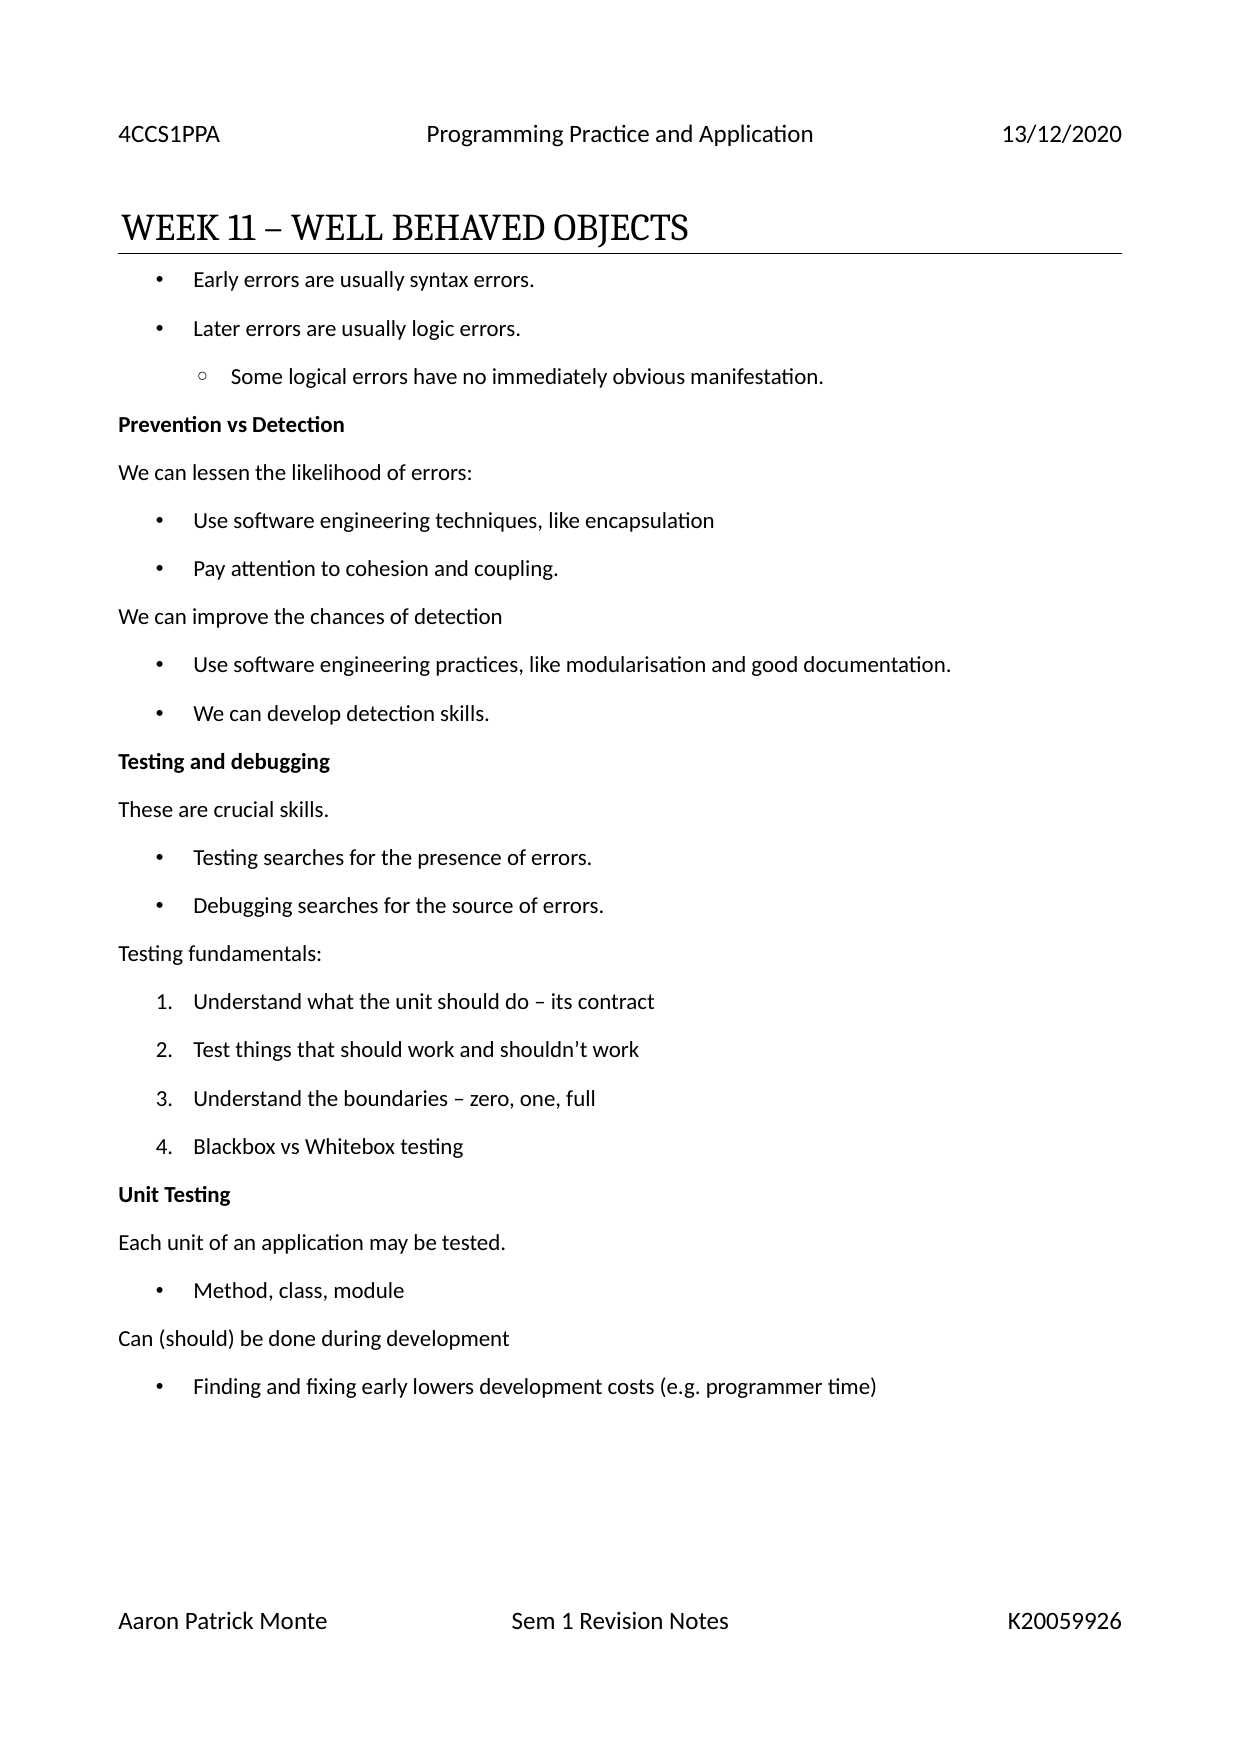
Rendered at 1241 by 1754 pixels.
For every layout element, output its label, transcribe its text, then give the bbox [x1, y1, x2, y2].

text We can lessen the likelihood of errors: [118, 458, 1122, 486]
text Prevention vs Detection [118, 410, 1122, 438]
list Pay attention to cohesion and coupling. [156, 554, 1122, 582]
list Later errors are usually logic errors. [156, 314, 1122, 342]
list Early errors are usually syntax errors. [156, 266, 1122, 294]
list Understand what the unit should do – its contract [156, 987, 1122, 1016]
text Testing fundamentals: [118, 939, 1122, 967]
list Method, class, module [156, 1276, 1122, 1304]
list Debugging searches for the source of errors. [156, 891, 1122, 919]
list Use software engineering practices, like modularisation and good documentation. [156, 651, 1122, 679]
text Unit Testing [118, 1180, 1122, 1208]
subtitle Week 11 – Well Behaved Objects [118, 203, 1122, 253]
list Understand the boundaries – zero, one, full [156, 1084, 1122, 1112]
list Use software engineering techniques, like encapsulation [156, 506, 1122, 534]
list Blackbox vs Whitebox testing [156, 1132, 1122, 1160]
list Testing searches for the presence of errors. [156, 843, 1122, 871]
text We can improve the chances of detection [118, 602, 1122, 631]
text Testing and debugging [118, 747, 1122, 775]
list Finding and fixing early lowers development costs (e.g. programmer time) [156, 1372, 1122, 1401]
text Can (should) be done during development [118, 1324, 1122, 1352]
text These are crucial skills. [118, 795, 1122, 823]
text Each unit of an application may be tested. [118, 1228, 1122, 1256]
list Test things that should work and shouldn’t work [156, 1036, 1122, 1064]
list We can develop detection skills. [156, 699, 1122, 727]
list Some logical errors have no immediately obvious manifestation. [193, 362, 1122, 390]
